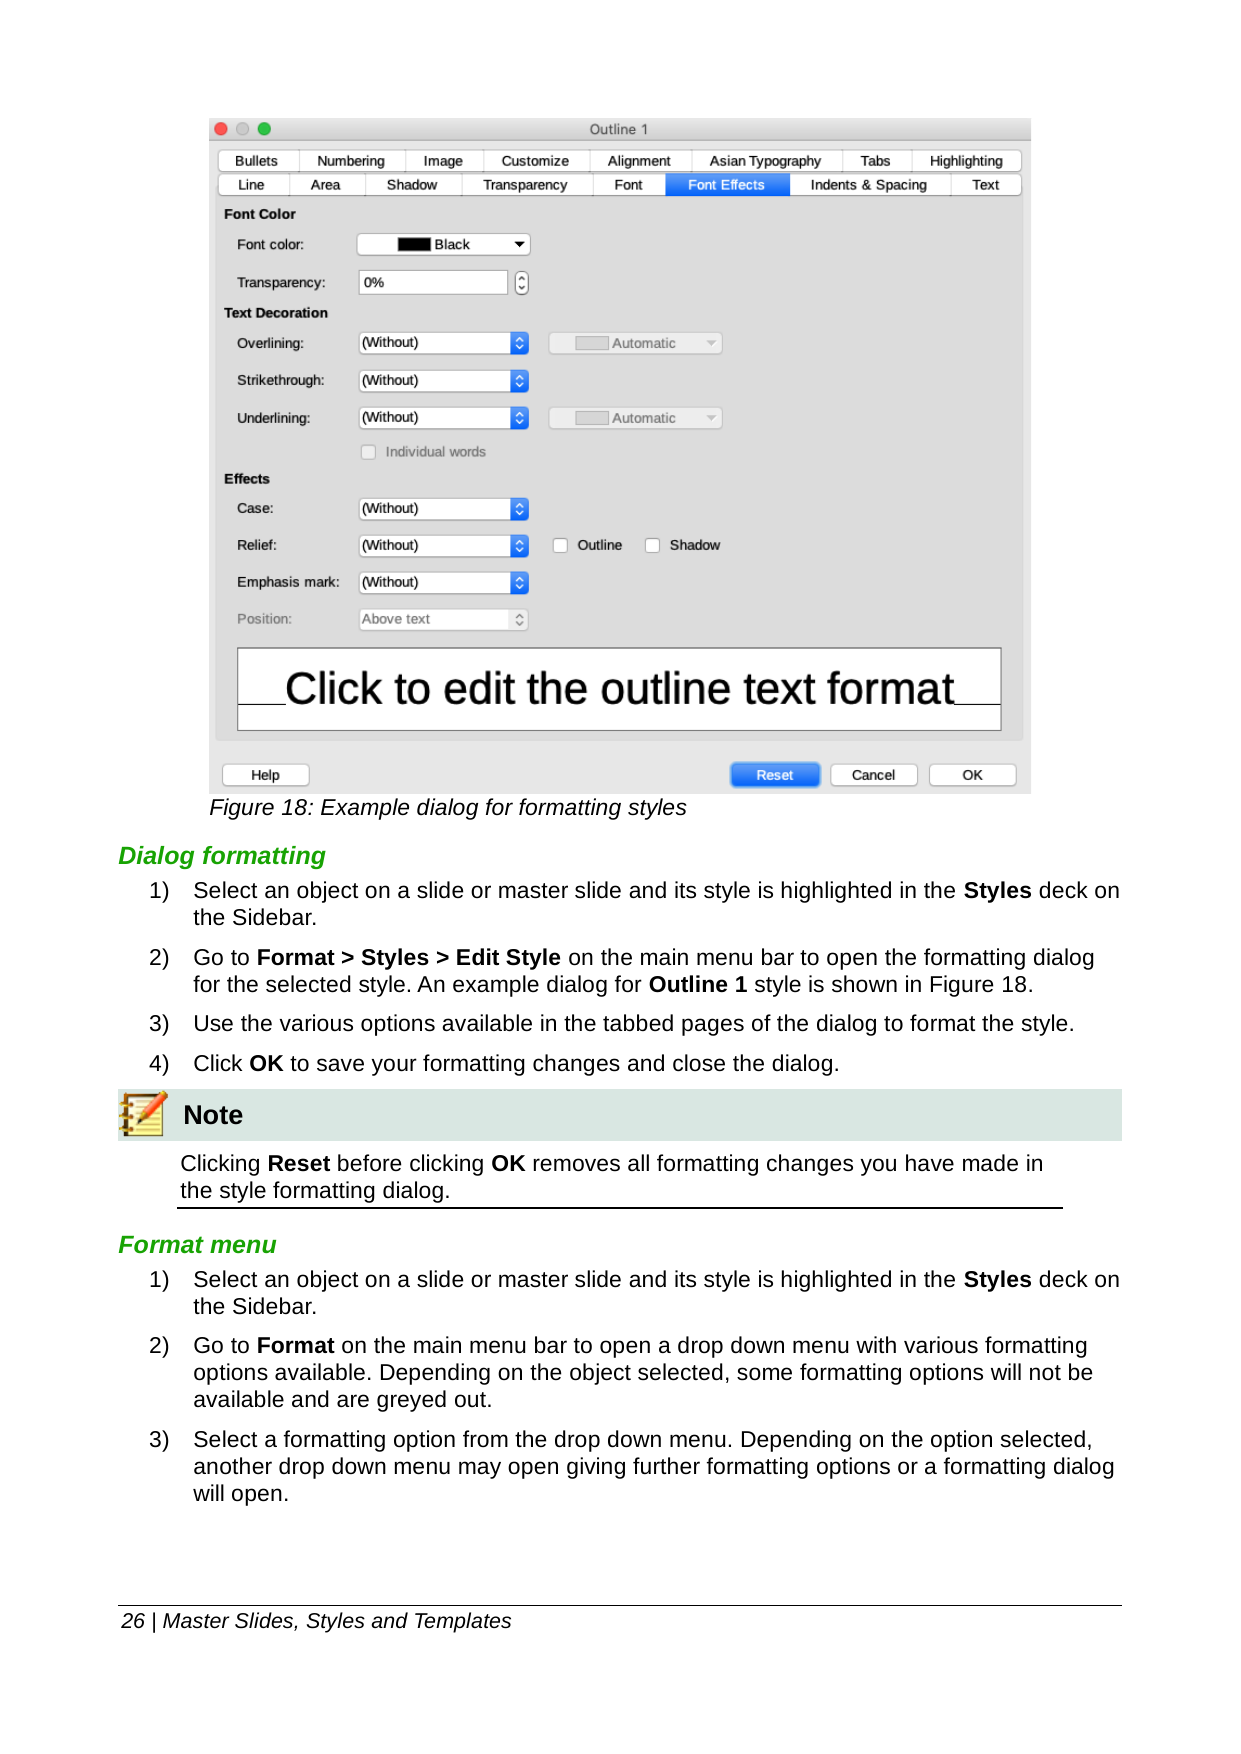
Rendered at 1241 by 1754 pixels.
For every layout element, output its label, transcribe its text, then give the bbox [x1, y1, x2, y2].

text Figure 18: Example dialog for formatting styles [209, 794, 1031, 820]
list Select a formatting option from the drop down menu. Depending on the option selected, another drop down menu may open giving further formatting options or a formatting dialog will open. [169, 1425, 1122, 1507]
list Go to Format > Styles > Edit Style on the main menu bar to open the formatting dialog for the selected style. An example dialog for Outline 1 style is shown in Figure 18. [169, 943, 1122, 997]
subtitle Note [118, 1089, 1122, 1141]
text Clicking Reset before clicking OK removes all formatting changes you have made in the style formatting dialog. [177, 1147, 1063, 1207]
list Select an object on a slide or master slide and its style is highlighted in the Styles deck on the Sidebar. [169, 1265, 1122, 1319]
list Select an object on a slide or master slide and its style is highlighted in the Styles deck on the Sidebar. [169, 876, 1122, 930]
list Go to Format on the main menu bar to open a drop down menu with various formatting options available. Depending on the object selected, some formatting options will not be available and are greyed out. [169, 1332, 1122, 1413]
picture [209, 118, 1032, 794]
list Click OK to save your formatting changes and close the dialog. [169, 1049, 1122, 1076]
list Use the various options available in the tabbed pages of the dialog to format the style. [169, 1009, 1122, 1037]
subtitle Format menu [118, 1229, 1122, 1259]
subtitle Dialog formatting [118, 841, 1122, 870]
picture [119, 1089, 170, 1140]
